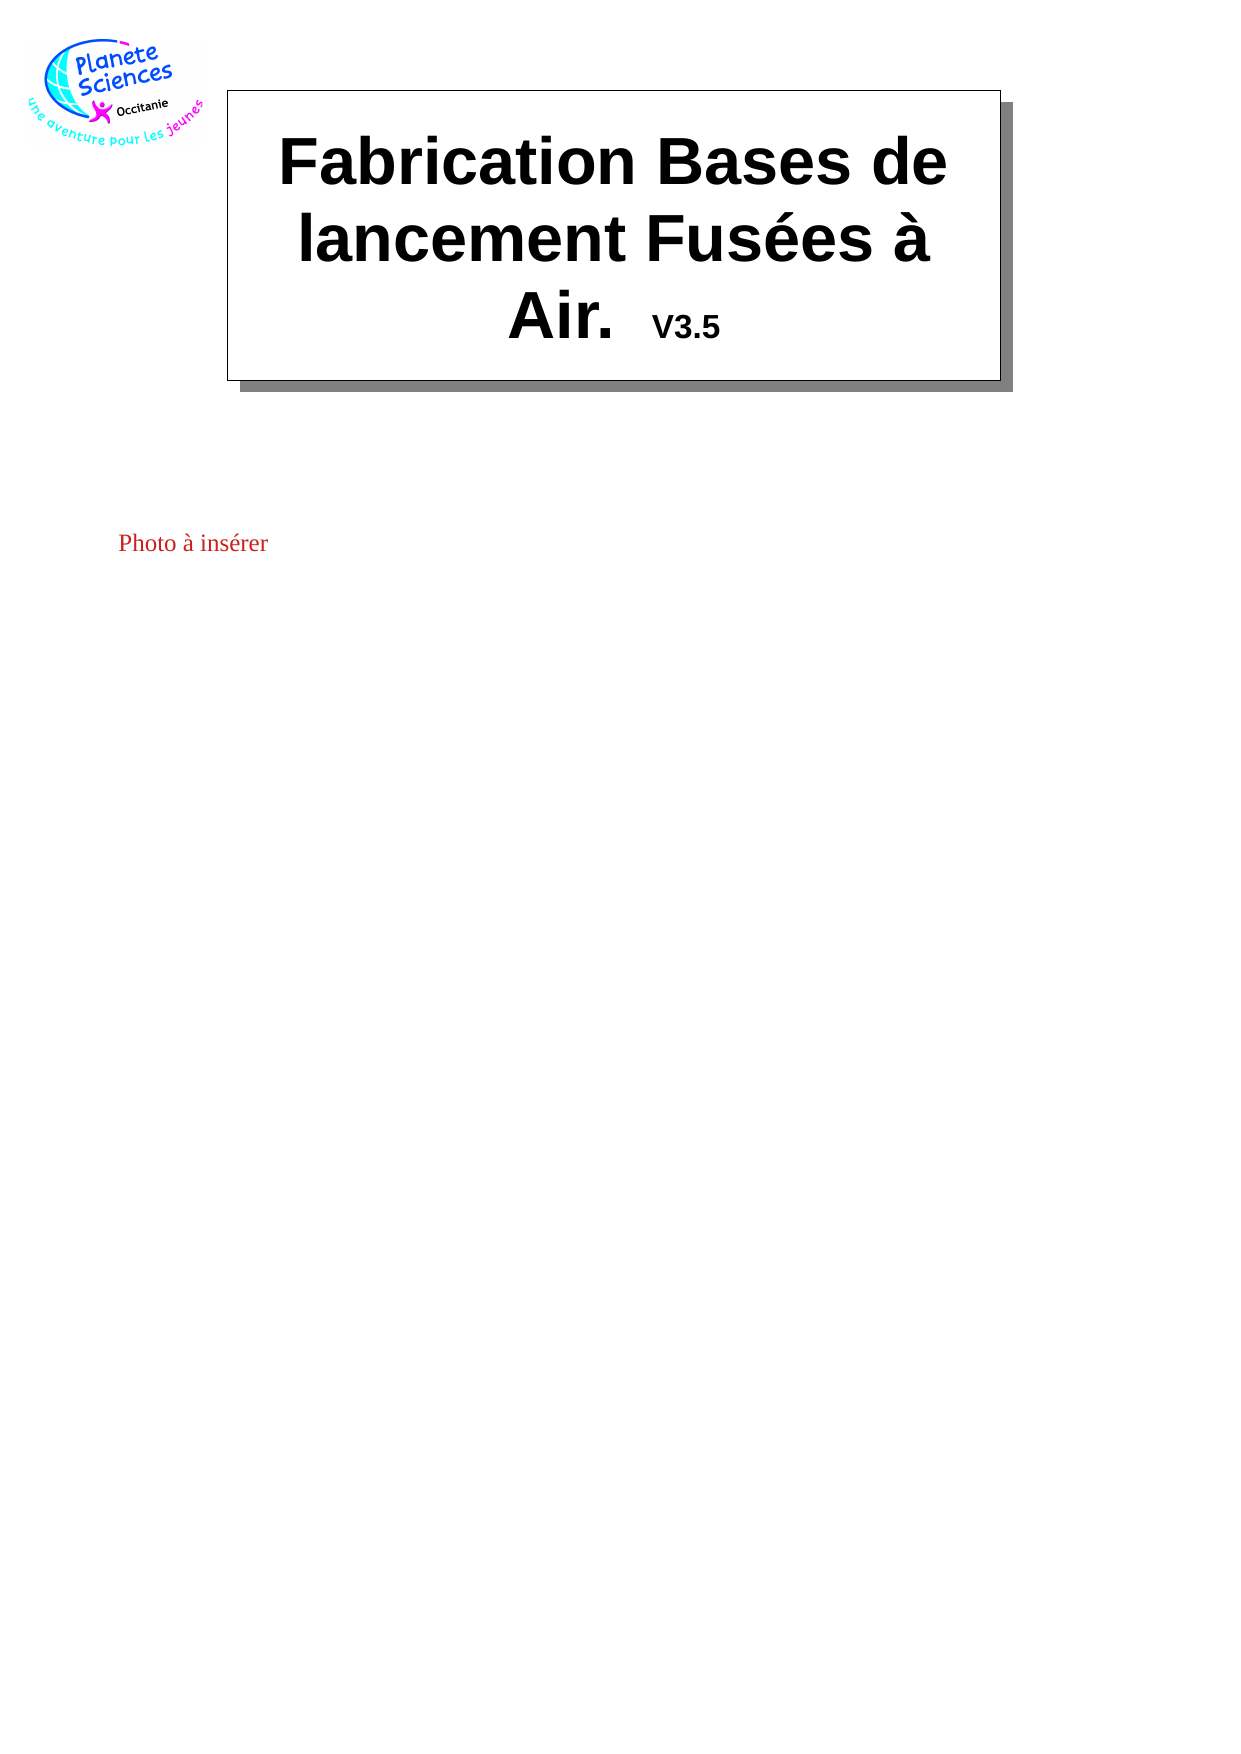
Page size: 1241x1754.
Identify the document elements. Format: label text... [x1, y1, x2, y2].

text Photo à insérer [118, 528, 1122, 557]
title Fabrication Bases de lancement Fusées à Air. V3.5 [242, 122, 985, 352]
picture [28, 39, 203, 148]
